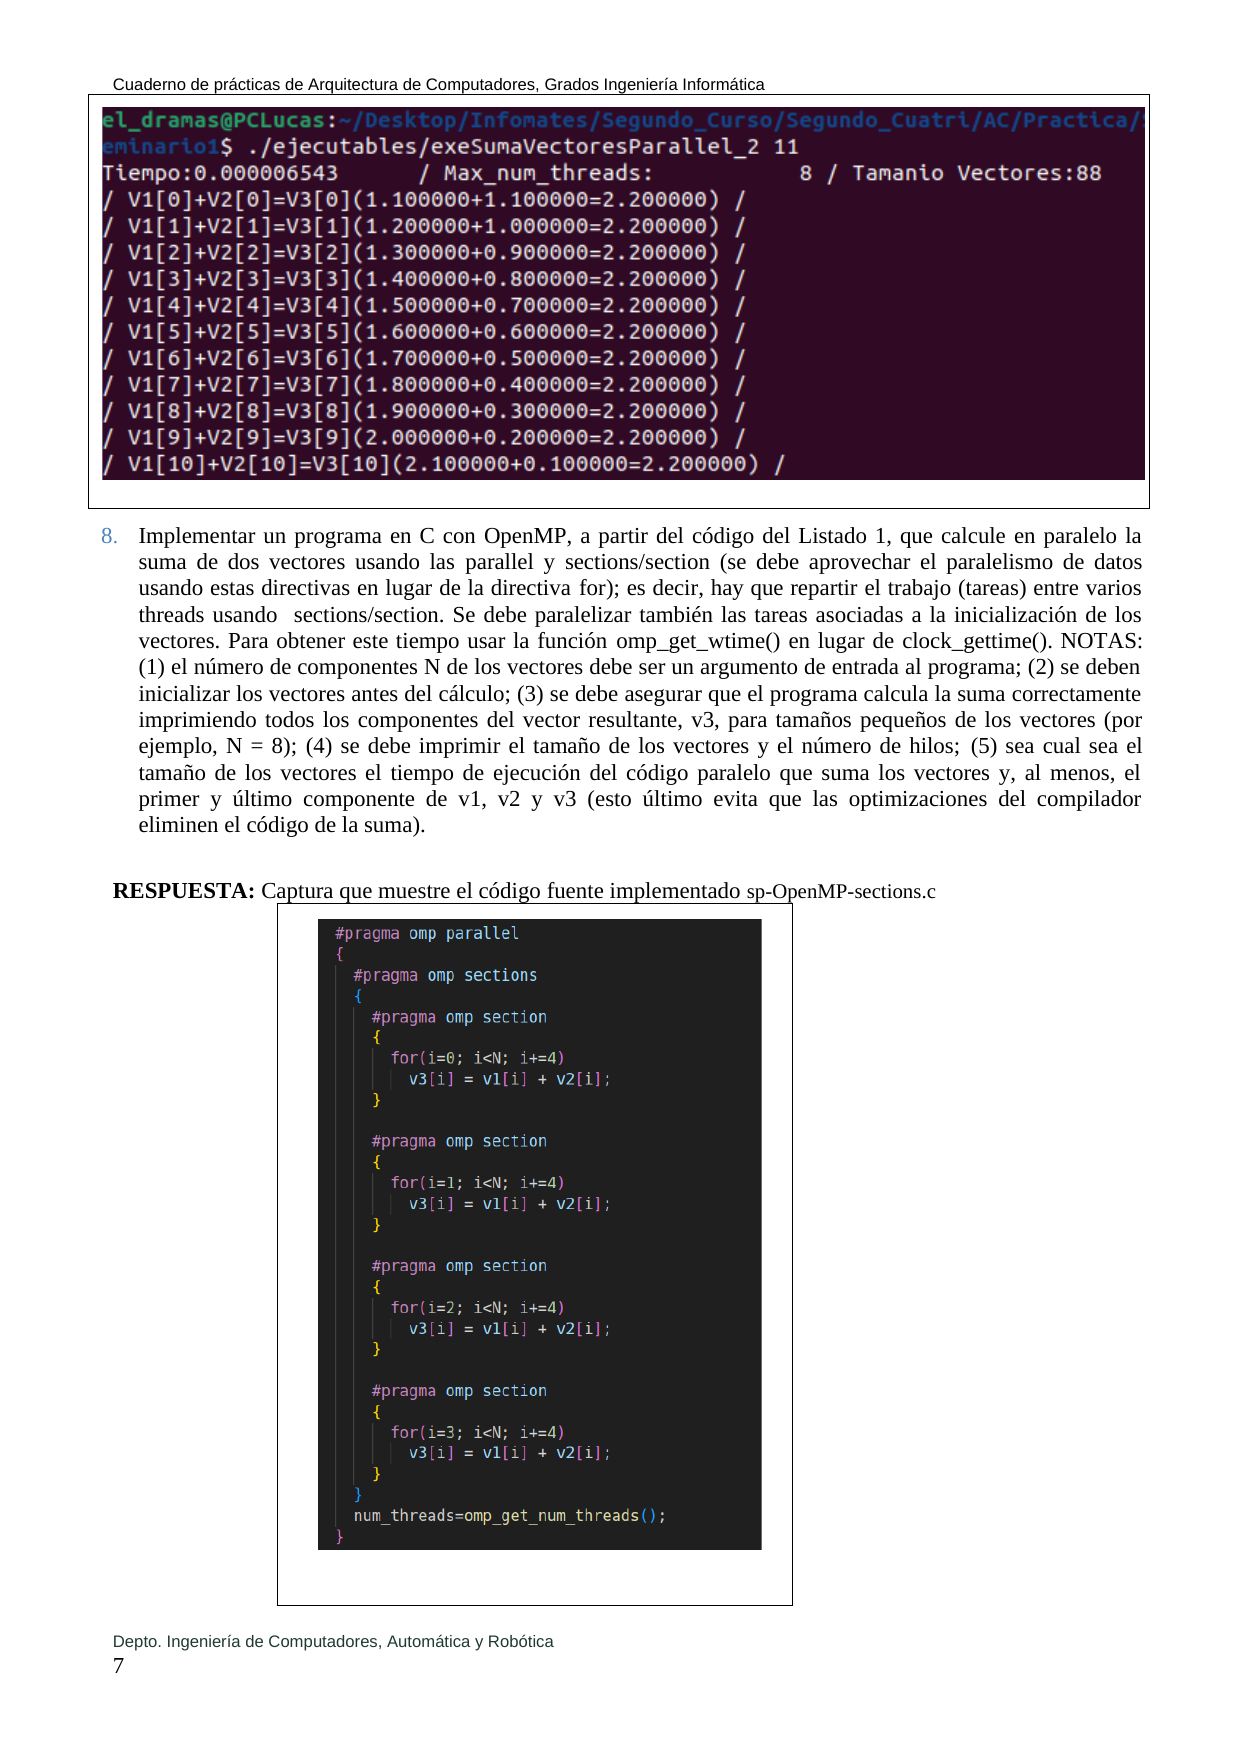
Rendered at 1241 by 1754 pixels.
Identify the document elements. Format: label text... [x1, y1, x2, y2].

picture [318, 919, 762, 1550]
table_header [89, 95, 1149, 508]
text RESPUESTA: Captura que muestre el código fuente implementado sp-OpenMP-sections.c [113, 877, 1143, 903]
list Implementar un programa en C con OpenMP, a partir del código del Listado 1, que calcule en paralelo la suma de dos vectores usando las parallel y sections/section (se debe aprovechar el paralelismo de datos usando estas directivas en lugar de la directiva for); es decir, hay que repartir el trabajo (tareas) entre varios threads usando sections/section. Se debe paralelizar también las tareas asociadas a la inicialización de los vectores. Para obtener este tiempo usar la función omp_get_wtime() en lugar de clock_gettime(). NOTAS: (1) el número de componentes N de los vectores debe ser un argumento de entrada al programa; (2) se deben inicializar los vectores antes del cálculo; (3) se debe asegurar que el programa calcula la suma correctamente imprimiendo todos los componentes del vector resultante, v3, para tamaños pequeños de los vectores (por ejemplo, N = 8); (4) se debe imprimir el tamaño de los vectores y el número de hilos; (5) sea cual sea el tamaño de los vectores el tiempo de ejecución del código paralelo que suma los vectores y, al menos, el primer y último componente de v1, v2 y v3 (esto último evita que las optimizaciones del compilador eliminen el código de la suma). [101, 522, 1143, 838]
picture [102, 107, 1145, 480]
table_header [278, 904, 792, 1605]
